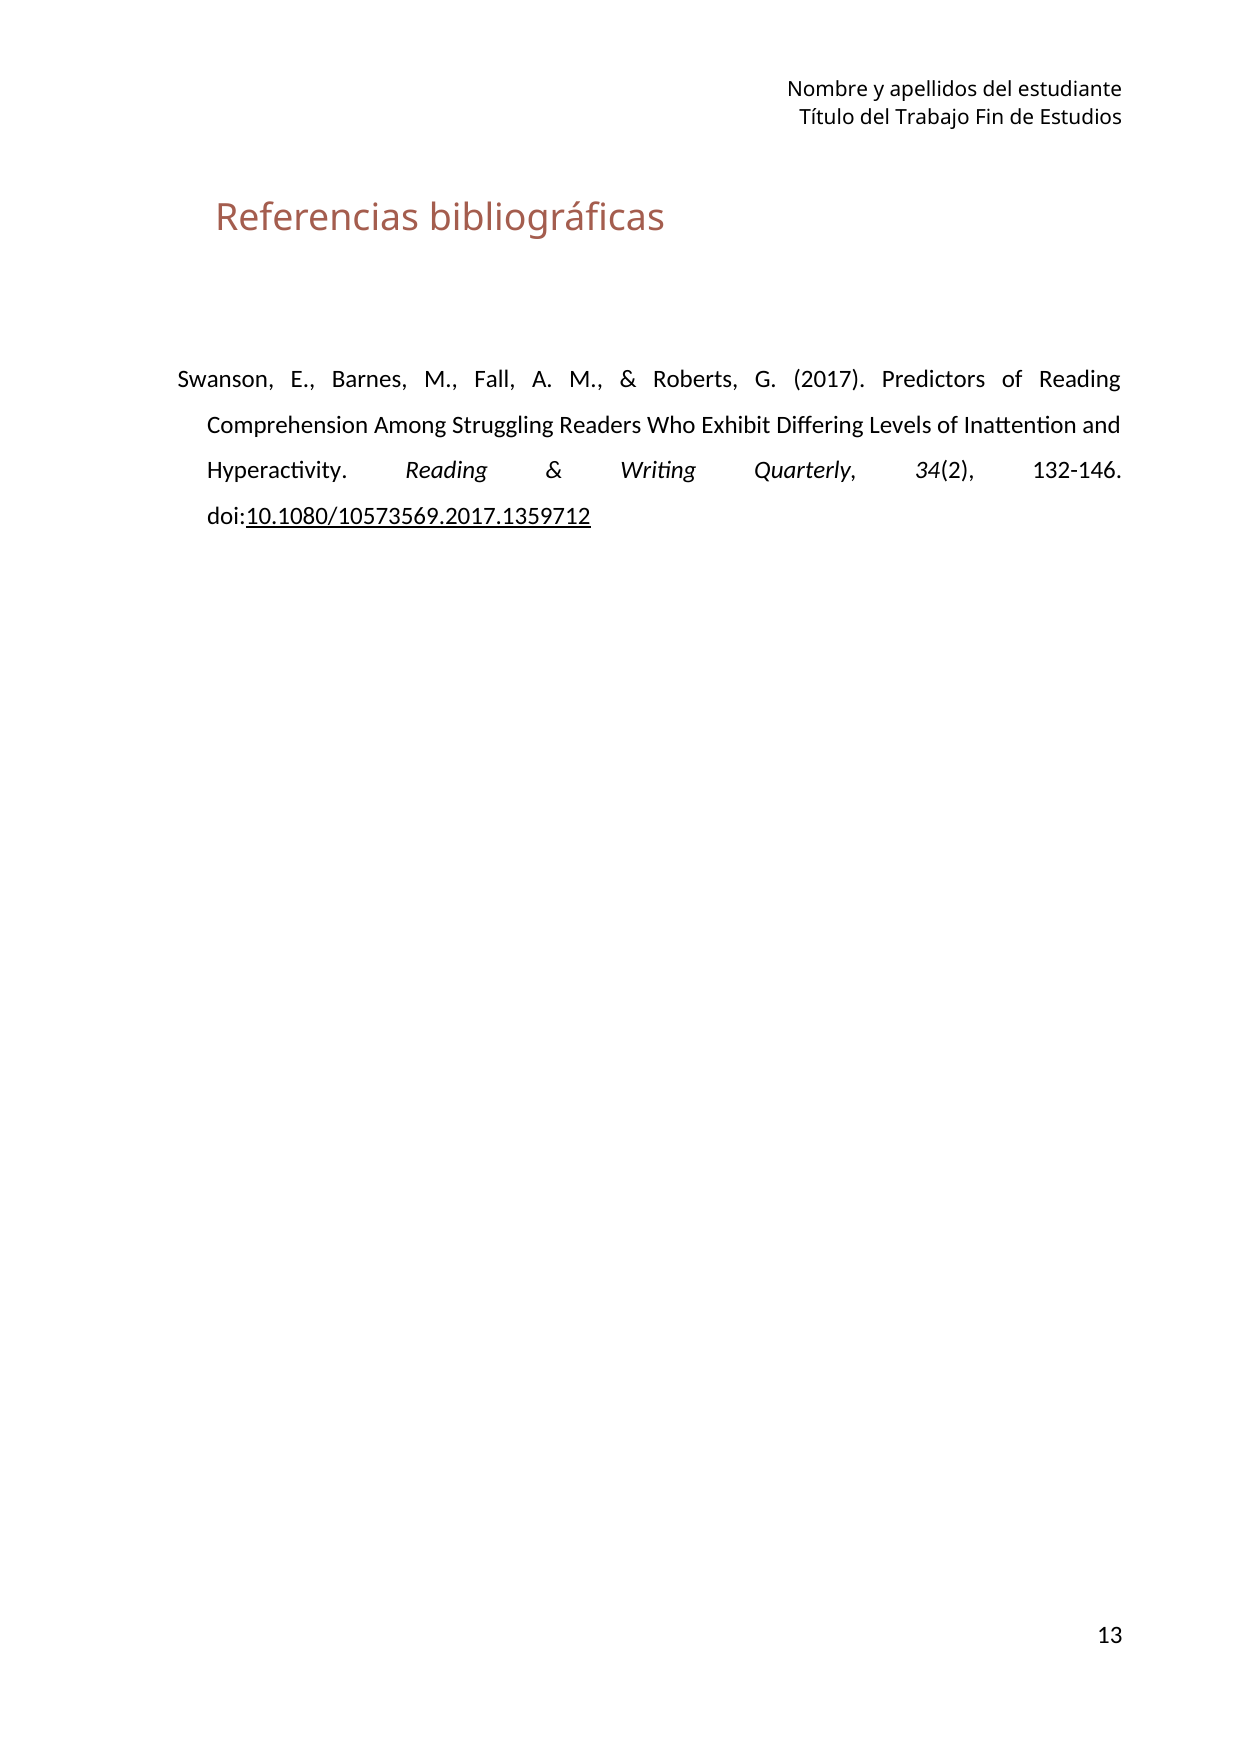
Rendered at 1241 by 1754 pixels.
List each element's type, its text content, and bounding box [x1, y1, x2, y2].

text Swanson, E., Barnes, M., Fall, A. M., & Roberts, G. (2017). Predictors of Reading Comprehension Among Struggling Readers Who Exhibit Differing Levels of Inattention and Hyperactivity. Reading & Writing Quarterly, 34(2), 132-146. doi:10.1080/10573569.2017.1359712 [177, 363, 1122, 531]
subtitle Referencias bibliográficas [215, 191, 1122, 242]
